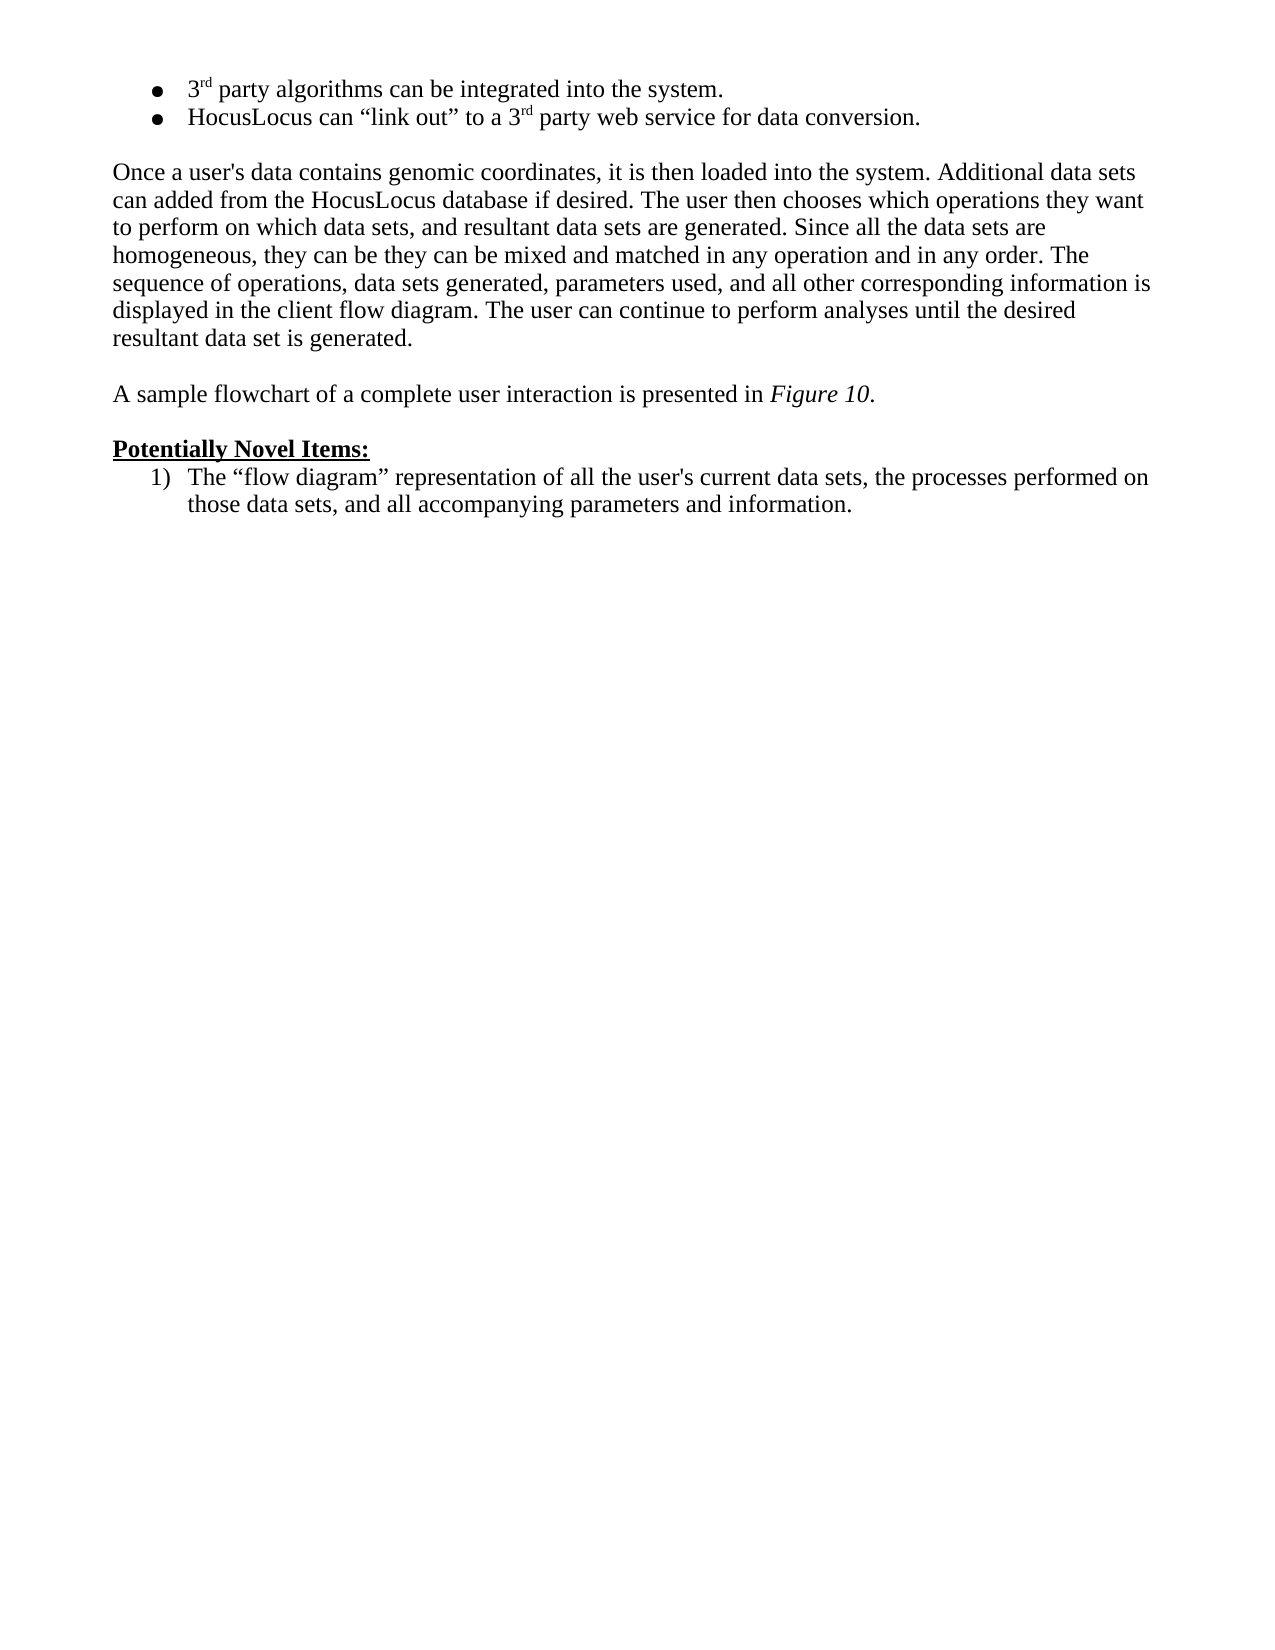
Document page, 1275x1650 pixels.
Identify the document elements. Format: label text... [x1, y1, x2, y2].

text Once a user's data contains genomic coordinates, it is then loaded into the system. Additional data sets can added from the HocusLocus database if desired. The user then chooses which operations they want to perform on which data sets, and resultant data sets are generated. Since all the data sets are homogeneous, they can be they can be mixed and matched in any operation and in any order. The sequence of operations, data sets generated, parameters used, and all other corresponding information is displayed in the client flow diagram. The user can continue to perform analyses until the desired resultant data set is generated. [112, 158, 1162, 352]
list 3rd party algorithms can be integrated into the system. [150, 75, 1162, 103]
list The “flow diagram” representation of all the user's current data sets, the processes performed on those data sets, and all accompanying parameters and information. [150, 463, 1162, 518]
text Potentially Novel Items: [112, 435, 1162, 463]
text A sample flowchart of a complete user interaction is presented in Figure 10. [112, 380, 1162, 407]
list HocusLocus can “link out” to a 3rd party web service for data conversion. [150, 103, 1162, 130]
